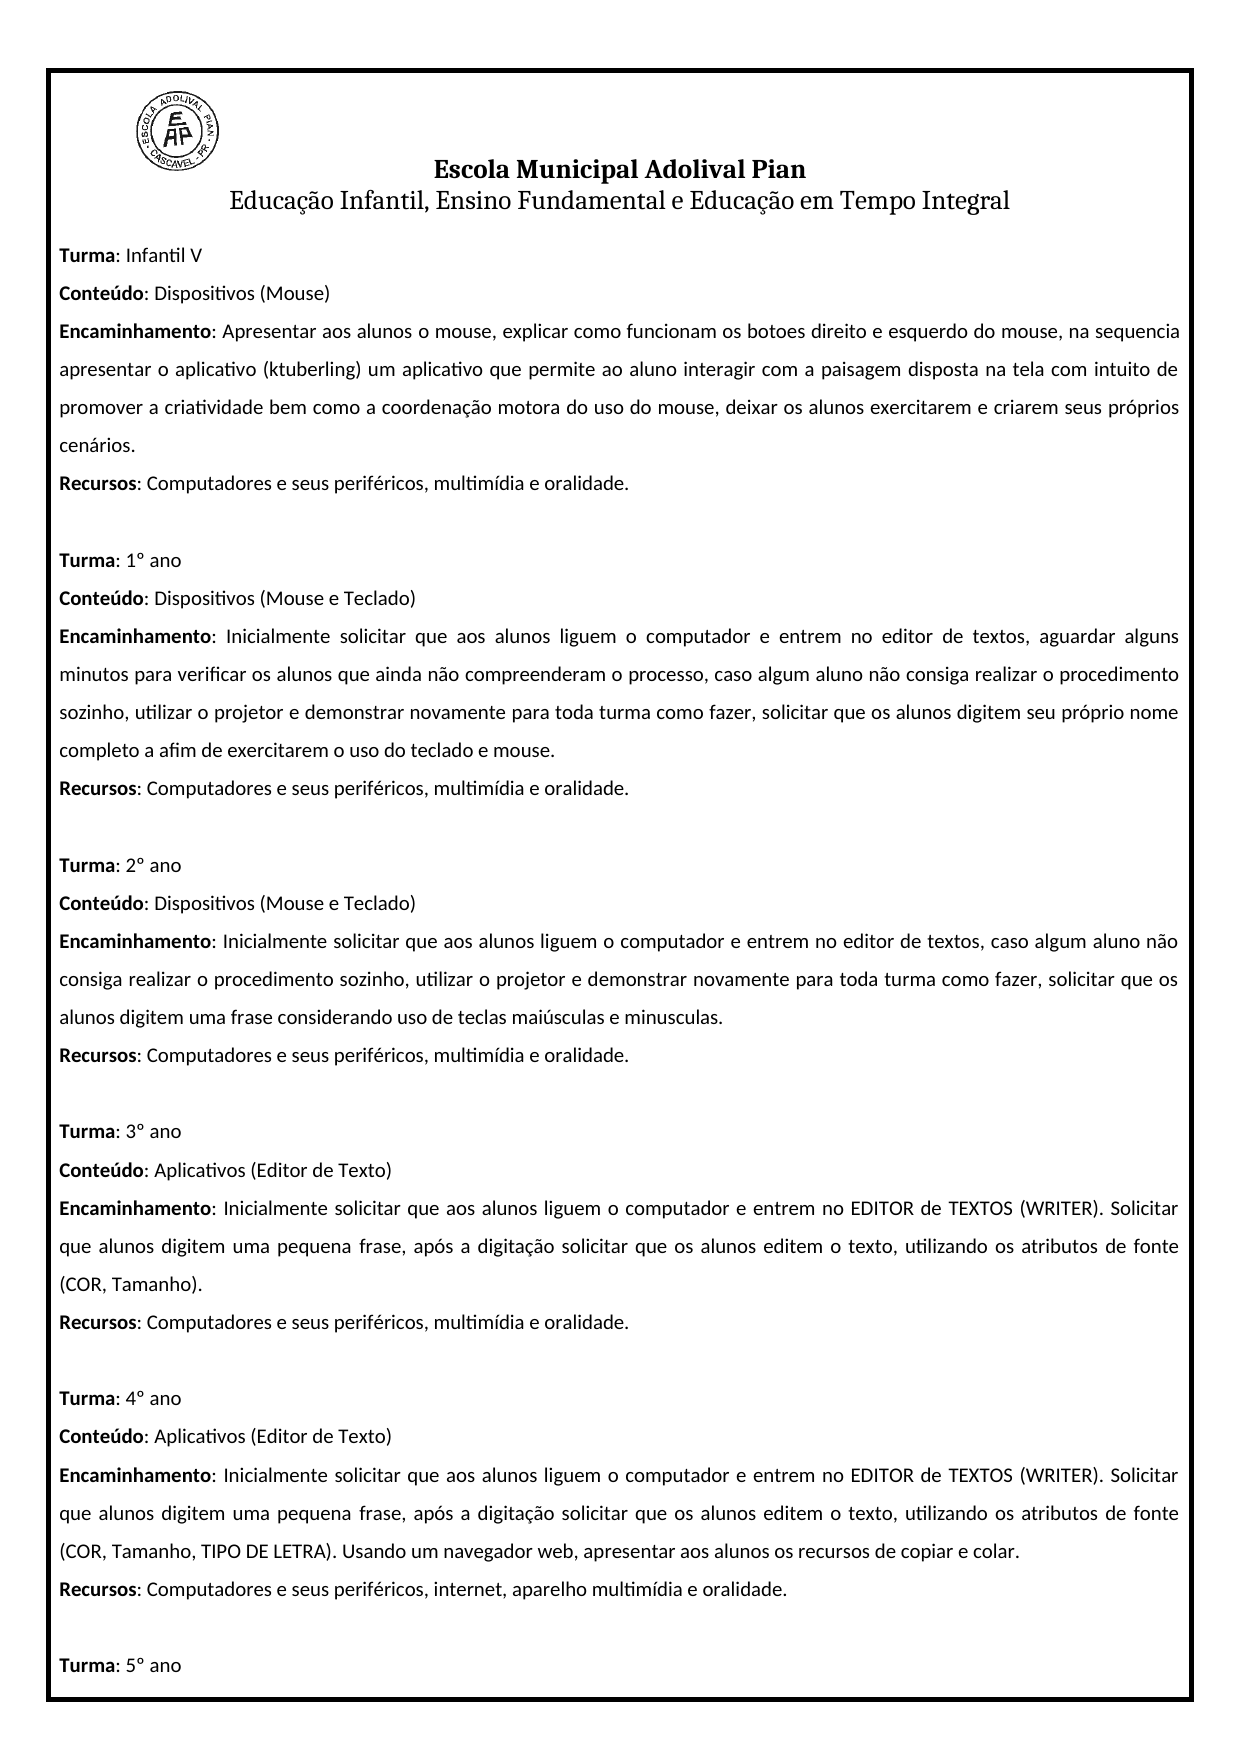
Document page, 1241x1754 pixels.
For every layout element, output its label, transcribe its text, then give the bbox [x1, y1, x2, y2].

text Conteúdo: Dispositivos (Mouse) [59, 280, 1181, 305]
text Turma: Infantil V [59, 242, 1181, 267]
text Conteúdo: Aplicativos (Editor de Texto) [59, 1424, 1181, 1449]
text Encaminhamento: Inicialmente solicitar que aos alunos liguem o computador e entrem no EDITOR de TEXTOS (WRITER). Solicitar que alunos digitem uma pequena frase, após a digitação solicitar que os alunos editem o texto, utilizando os atributos de fonte (COR, Tamanho, TIPO DE LETRA). Usando um navegador web, apresentar aos alunos os recursos de copiar e colar. [59, 1462, 1181, 1563]
text Encaminhamento: Apresentar aos alunos o mouse, explicar como funcionam os botoes direito e esquerdo do mouse, na sequencia apresentar o aplicativo (ktuberling) um aplicativo que permite ao aluno interagir com a paisagem disposta na tela com intuito de promover a criatividade bem como a coordenação motora do uso do mouse, deixar os alunos exercitarem e criarem seus próprios cenários. [59, 318, 1181, 458]
text Conteúdo: Aplicativos (Editor de Texto) [59, 1157, 1181, 1182]
text Recursos: Computadores e seus periféricos, multimídia e oralidade. [59, 776, 1181, 801]
text Encaminhamento: Inicialmente solicitar que aos alunos liguem o computador e entrem no editor de textos, aguardar alguns minutos para verificar os alunos que ainda não compreenderam o processo, caso algum aluno não consiga realizar o procedimento sozinho, utilizar o projetor e demonstrar novamente para toda turma como fazer, solicitar que os alunos digitem seu próprio nome completo a afim de exercitarem o uso do teclado e mouse. [59, 623, 1181, 763]
text Recursos: Computadores e seus periféricos, multimídia e oralidade. [59, 1042, 1181, 1068]
text Turma: 2º ano [59, 852, 1181, 877]
text Conteúdo: Dispositivos (Mouse e Teclado) [59, 585, 1181, 610]
text Turma: 5º ano [59, 1652, 1181, 1678]
text Turma: 4º ano [59, 1386, 1181, 1411]
text Recursos: Computadores e seus periféricos, multimídia e oralidade. [59, 1309, 1181, 1335]
text Conteúdo: Dispositivos (Mouse e Teclado) [59, 890, 1181, 915]
text Turma: 3º ano [59, 1119, 1181, 1144]
text Recursos: Computadores e seus periféricos, multimídia e oralidade. [59, 471, 1181, 496]
text Recursos: Computadores e seus periféricos, internet, aparelho multimídia e oralidade. [59, 1576, 1181, 1602]
text Encaminhamento: Inicialmente solicitar que aos alunos liguem o computador e entrem no editor de textos, caso algum aluno não consiga realizar o procedimento sozinho, utilizar o projetor e demonstrar novamente para toda turma como fazer, solicitar que os alunos digitem uma frase considerando uso de teclas maiúsculas e minusculas. [59, 928, 1181, 1030]
text Encaminhamento: Inicialmente solicitar que aos alunos liguem o computador e entrem no EDITOR de TEXTOS (WRITER). Solicitar que alunos digitem uma pequena frase, após a digitação solicitar que os alunos editem o texto, utilizando os atributos de fonte (COR, Tamanho). [59, 1195, 1181, 1297]
text Turma: 1º ano [59, 547, 1181, 572]
